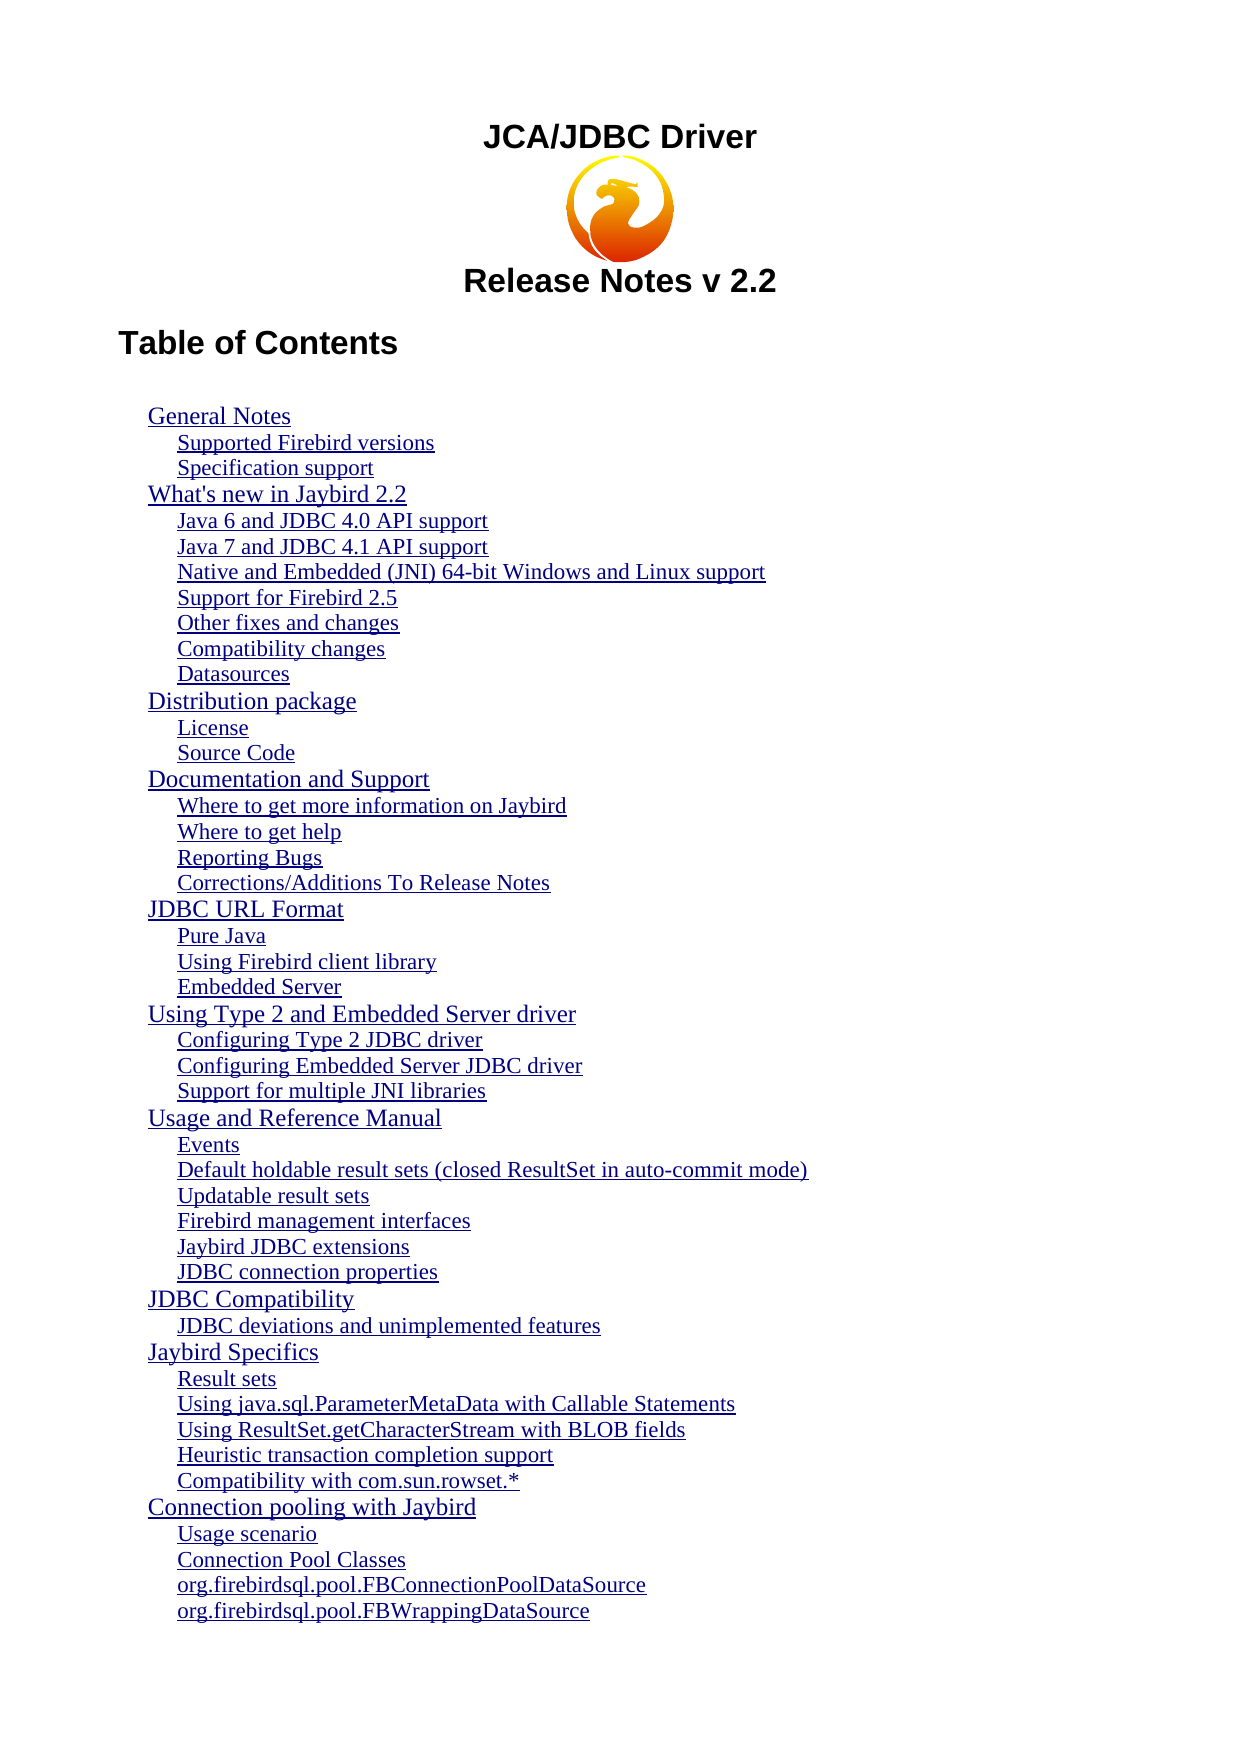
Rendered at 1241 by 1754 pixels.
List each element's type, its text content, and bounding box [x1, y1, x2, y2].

text Compatibility changes [177, 636, 1122, 661]
text Native and Embedded (JNI) 64-bit Windows and Linux support [177, 559, 1122, 585]
text Corrections/Additions To Release Notes [177, 870, 1122, 895]
text Jaybird JDBC extensions [177, 1234, 1122, 1259]
text Support for Firebird 2.5 [177, 585, 1122, 610]
text Configuring Embedded Server JDBC driver [177, 1053, 1122, 1078]
subtitle Table of Contents [118, 324, 1122, 362]
text Configuring Type 2 JDBC driver [177, 1027, 1122, 1053]
text General Notes [148, 402, 1122, 429]
text Compatibility with com.sun.rowset.* [177, 1468, 1122, 1493]
text JDBC URL Format [148, 895, 1122, 923]
text Using Type 2 and Embedded Server driver [148, 1000, 1122, 1027]
text What's new in Jaybird 2.2 [148, 481, 1122, 508]
text Default holdable result sets (closed ResultSet in auto-commit mode) [177, 1157, 1122, 1183]
text Connection pooling with Jaybird [148, 1493, 1122, 1521]
text org.firebirdsql.pool.FBConnectionPoolDataSource [177, 1572, 1122, 1598]
text Connection Pool Classes [177, 1547, 1122, 1572]
text Embedded Server [177, 974, 1122, 1000]
text Reporting Bugs [177, 844, 1122, 870]
text Usage and Reference Manual [148, 1104, 1122, 1132]
text Supported Firebird versions [177, 429, 1122, 455]
text Pure Java [177, 923, 1122, 949]
text Updatable result sets [177, 1183, 1122, 1208]
text Specification support [177, 455, 1122, 481]
text JDBC deviations and unimplemented features [177, 1312, 1122, 1338]
text Support for multiple JNI libraries [177, 1078, 1122, 1104]
text Heuristic transaction completion support [177, 1442, 1122, 1468]
text Using ResultSet.getCharacterStream with BLOB fields [177, 1417, 1122, 1442]
text Where to get more information on Jaybird [177, 793, 1122, 819]
text Distribution package [148, 687, 1122, 714]
text Result sets [177, 1366, 1122, 1391]
text Datasources [177, 661, 1122, 687]
text Where to get help [177, 819, 1122, 844]
text Firebird management interfaces [177, 1208, 1122, 1234]
text Using Firebird client library [177, 949, 1122, 974]
text org.firebirdsql.pool.FBWrappingDataSource [177, 1598, 1122, 1623]
text JDBC connection properties [177, 1259, 1122, 1285]
text Other fixes and changes [177, 610, 1122, 636]
text Source Code [177, 740, 1122, 766]
text Java 7 and JDBC 4.1 API support [177, 534, 1122, 559]
text Events [177, 1132, 1122, 1157]
text License [177, 714, 1122, 740]
text JDBC Compatibility [148, 1285, 1122, 1312]
text Java 6 and JDBC 4.0 API support [177, 508, 1122, 534]
text Jaybird Specifics [148, 1338, 1122, 1366]
text Usage scenario [177, 1521, 1122, 1547]
text Documentation and Support [148, 766, 1122, 793]
text Using java.sql.ParameterMetaData with Callable Statements [177, 1391, 1122, 1417]
subtitle JCA/JDBC Driver Release Notes v 2.2 [118, 118, 1122, 299]
